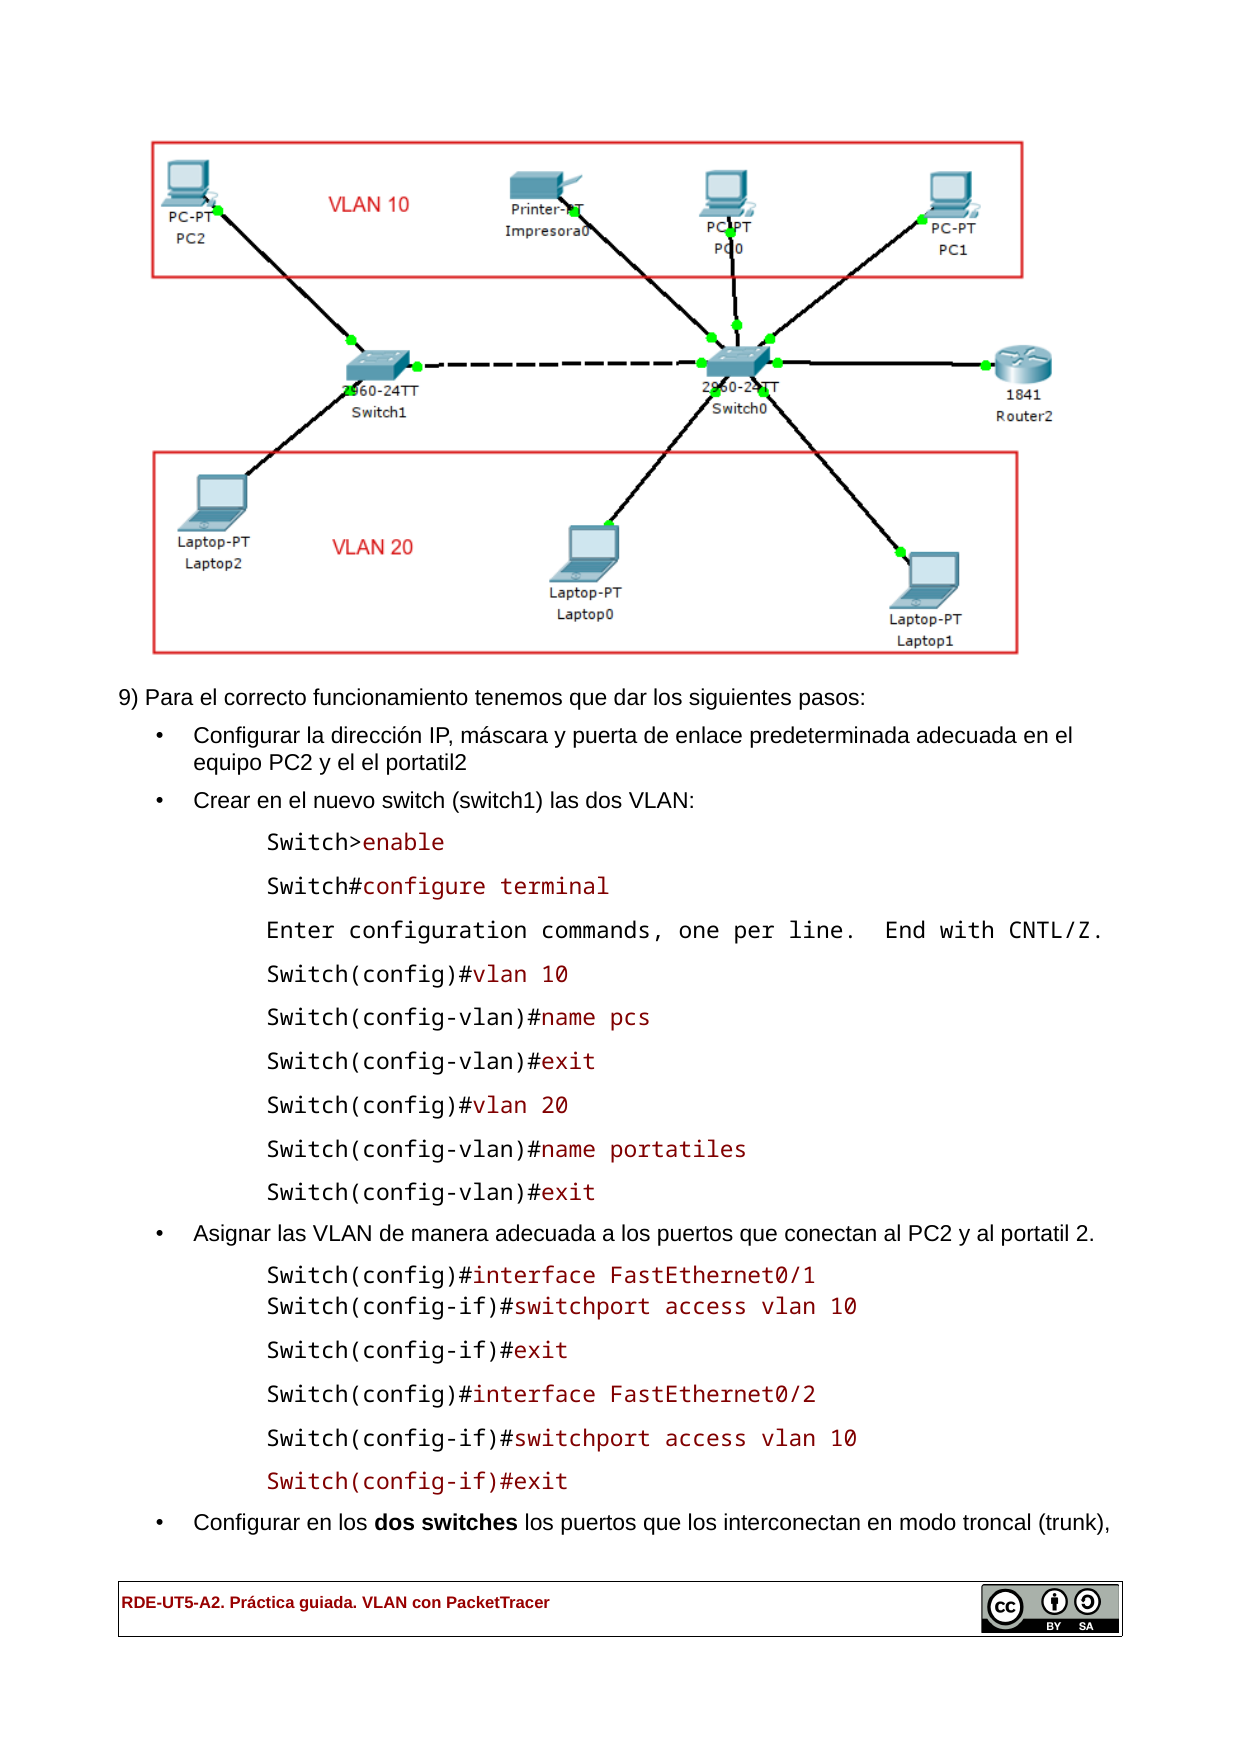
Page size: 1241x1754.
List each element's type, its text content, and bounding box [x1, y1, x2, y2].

text Switch(config-if)#exit [266, 1465, 1122, 1496]
text Switch(config-vlan)#exit [266, 1045, 1122, 1076]
text Switch(config-if)#exit [266, 1334, 1122, 1365]
list Configurar la dirección IP, máscara y puerta de enlace predeterminada adecuada en el equipo PC2 y el el portatil2 [156, 722, 1122, 775]
text Switch(config-if)#switchport access vlan 10 [266, 1290, 1122, 1321]
text Switch>enable [266, 826, 1122, 858]
text Switch#configure terminal [266, 870, 1122, 901]
text Enter configuration commands, one per line. End with CNTL/Z. [266, 914, 1122, 945]
text Switch(config-vlan)#exit [266, 1176, 1122, 1208]
text Switch(config)#vlan 20 [266, 1089, 1122, 1120]
list Crear en el nuevo switch (switch1) las dos VLAN: [156, 787, 1122, 814]
text Switch(config)#interface FastEthernet0/1 [266, 1259, 1122, 1290]
picture [981, 1584, 1119, 1633]
text Switch(config-if)#switchport access vlan 10 [266, 1421, 1122, 1453]
list Asignar las VLAN de manera adecuada a los puertos que conectan al PC2 y al portatil 2. [156, 1220, 1122, 1246]
text Switch(config)#vlan 10 [266, 958, 1122, 989]
picture [118, 118, 1123, 684]
text Switch(config-vlan)#name pcs [266, 1001, 1122, 1033]
text 9) Para el correcto funcionamiento tenemos que dar los siguientes pasos: [118, 684, 1122, 710]
text Switch(config-vlan)#name portatiles [266, 1133, 1122, 1164]
list Configurar en los dos switches los puertos que los interconectan en modo troncal (trunk), [156, 1509, 1122, 1535]
text Switch(config)#interface FastEthernet0/2 [266, 1378, 1122, 1409]
